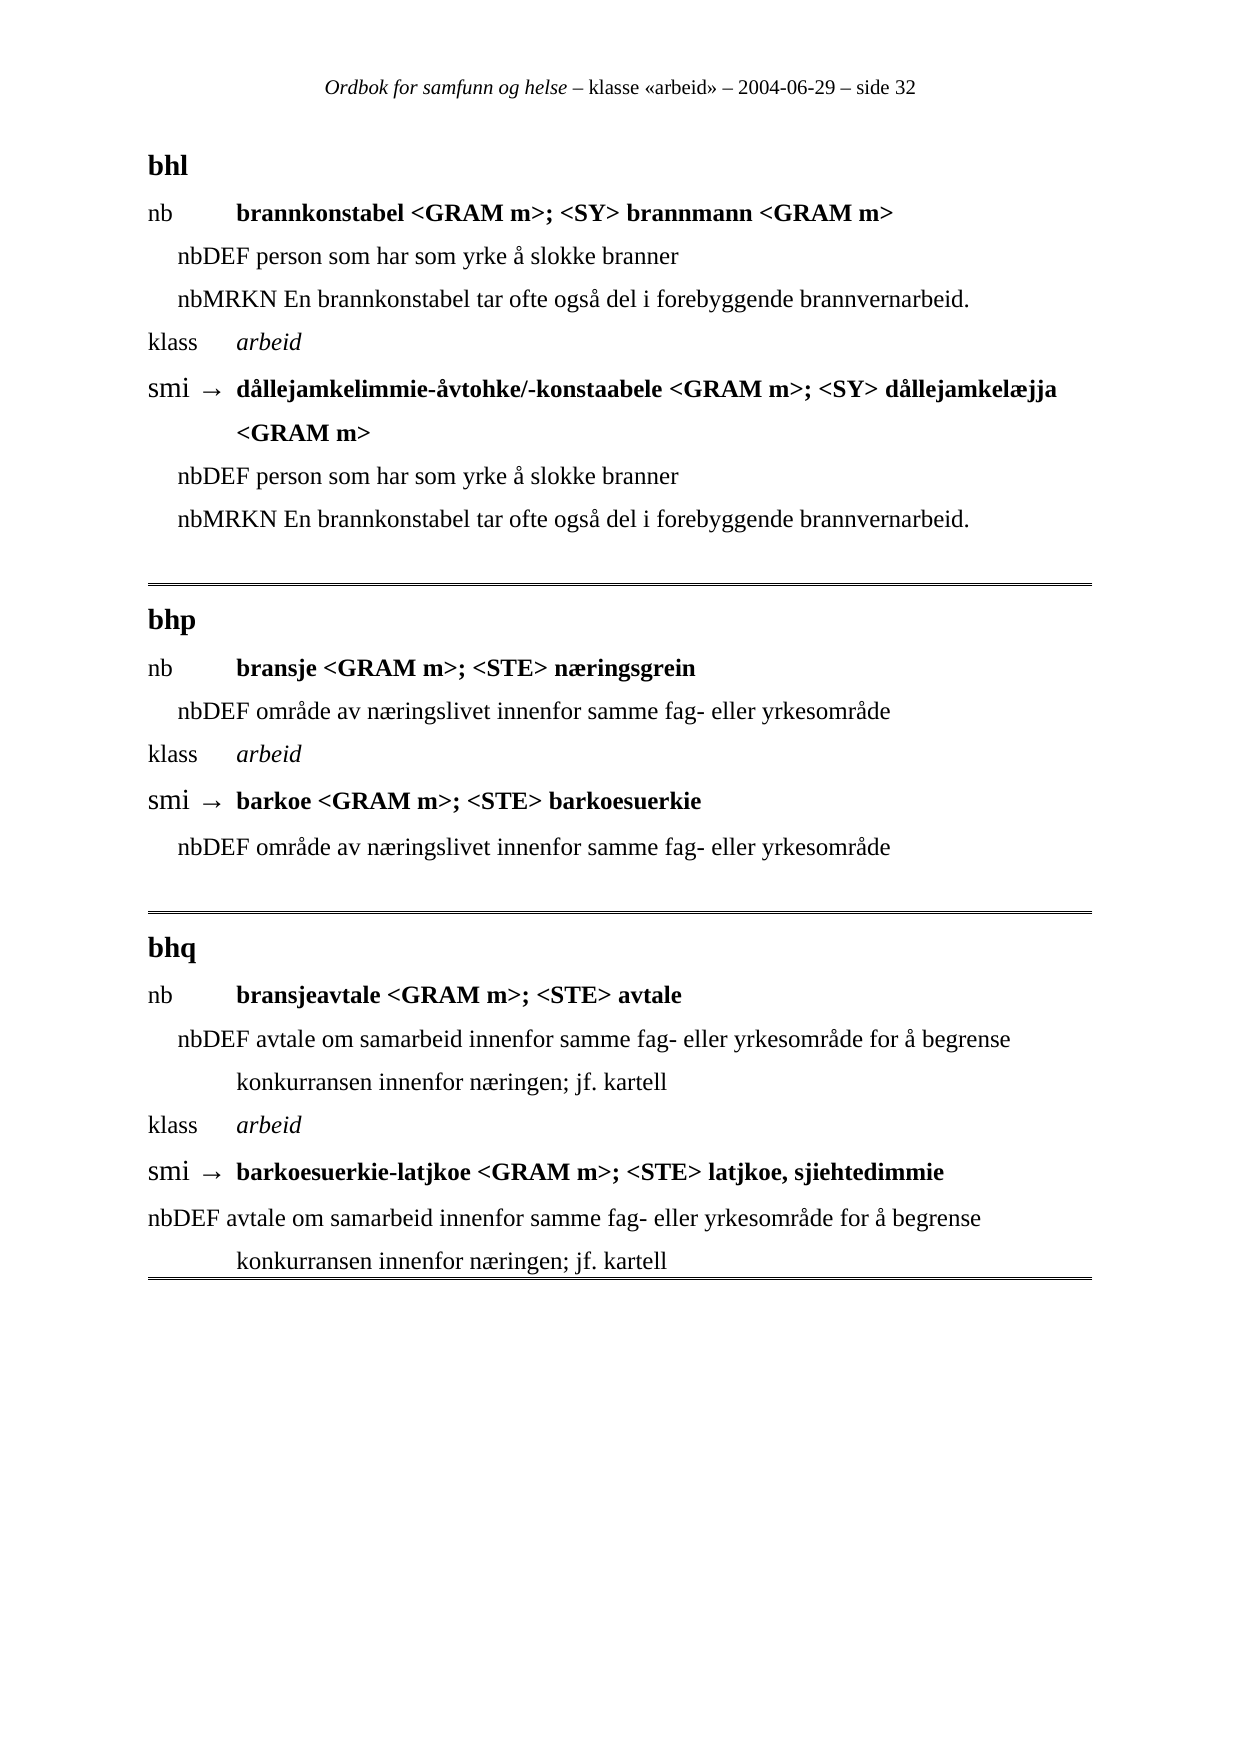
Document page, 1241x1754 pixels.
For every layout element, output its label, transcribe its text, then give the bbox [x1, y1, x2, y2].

text nbDEF område av næringslivet innenfor samme fag- eller yrkesområde [177, 696, 1092, 724]
text nb bransjeavtale <GRAM m>; <STE> avtale [148, 981, 1092, 1009]
text nb bransje <GRAM m>; <STE> næringsgrein [148, 653, 1092, 681]
text smi → barkoesuerkie-latjkoe <GRAM m>; <STE> latjkoe, sjiehtedimmie [148, 1153, 1092, 1187]
text klass arbeid [148, 739, 1092, 768]
text bhp [148, 602, 1092, 636]
text nb brannkonstabel <GRAM m>; <SY> brannmann <GRAM m> [148, 198, 1092, 227]
text nbDEF avtale om samarbeid innenfor samme fag- eller yrkesområde for å begrense konkurransen innenfor næringen; jf. kartell [148, 1203, 1092, 1277]
text nbDEF person som har som yrke å slokke branner [177, 461, 1092, 490]
text nbMRKN En brannkonstabel tar ofte også del i forebyggende brannvernarbeid. [177, 504, 1092, 533]
text smi → dållejamkelimmie-åvtohke/-konstaabele <GRAM m>; <SY> dållejamkelæjja <GRAM m> [148, 370, 1092, 447]
text nbDEF avtale om samarbeid innenfor samme fag- eller yrkesområde for å begrense konkurransen innenfor næringen; jf. kartell [177, 1024, 1092, 1096]
text nbMRKN En brannkonstabel tar ofte også del i forebyggende brannvernarbeid. [177, 284, 1092, 313]
text nbDEF person som har som yrke å slokke branner [177, 241, 1092, 270]
text bhl [148, 148, 1092, 181]
text smi → barkoe <GRAM m>; <STE> barkoesuerkie [148, 782, 1092, 816]
text klass arbeid [148, 1110, 1092, 1139]
text nbDEF område av næringslivet innenfor samme fag- eller yrkesområde [177, 832, 1092, 861]
text bhq [148, 930, 1092, 964]
text klass arbeid [148, 327, 1092, 356]
